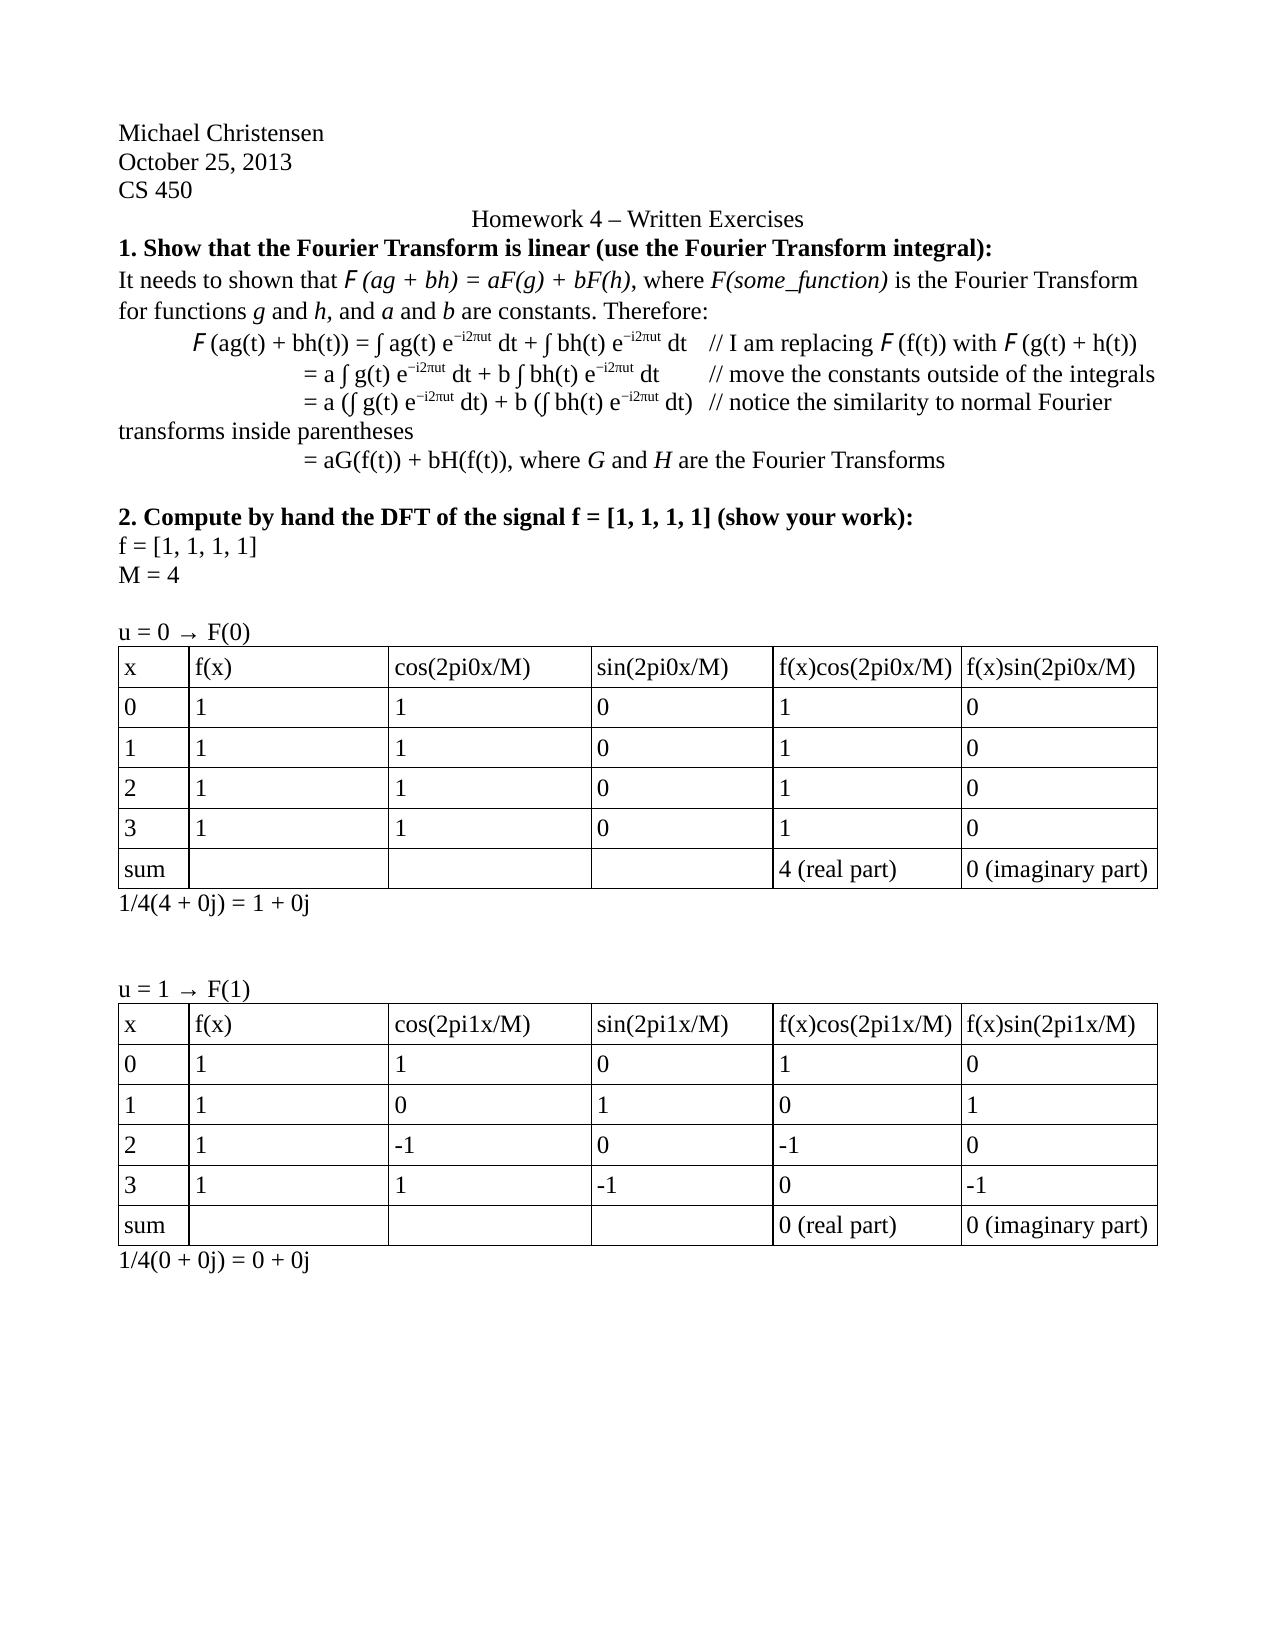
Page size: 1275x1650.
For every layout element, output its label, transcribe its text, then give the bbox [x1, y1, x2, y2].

table_cell 1 [389, 1045, 591, 1084]
table_cell 2 [119, 1125, 188, 1164]
table_cell [592, 1206, 772, 1245]
table_cell [389, 849, 591, 888]
text 1/4(0 + 0j) = 0 + 0j [118, 1246, 1157, 1274]
table_cell [190, 1206, 388, 1245]
table_cell 1 [389, 768, 591, 807]
table_cell 0 (imaginary part) [962, 849, 1157, 888]
table_cell 0 [962, 809, 1157, 848]
table_header cos(2pi1x/M) [389, 1004, 591, 1043]
table_cell 0 [962, 1125, 1157, 1164]
table_cell 1 [190, 728, 388, 767]
table_cell 1 [119, 1085, 188, 1124]
table_header f(x) [190, 647, 388, 687]
table_cell 0 [119, 1045, 188, 1084]
table_cell 1 [774, 768, 961, 807]
table_cell 1 [592, 1085, 772, 1124]
table_cell 0 [962, 1045, 1157, 1084]
table_cell 0 [774, 1085, 961, 1124]
table_cell [592, 849, 772, 888]
table_cell 0 [592, 688, 772, 727]
text = aG(f(t)) + bH(f(t)), where G and H are the Fourier Transforms [118, 445, 1157, 474]
text = a (∫ g(t) e−i2πut dt) + b (∫ bh(t) e−i2πut dt) // notice the similarity to normal Fourier transforms inside parentheses [118, 387, 1157, 445]
text = a ∫ g(t) e−i2πut dt + b ∫ bh(t) e−i2πut dt // move the constants outside of the integrals [118, 359, 1157, 387]
table_header x [119, 1004, 188, 1043]
table_cell 1 [190, 1125, 388, 1164]
table_cell 1 [774, 688, 961, 727]
text CS 450 [118, 176, 1157, 204]
table_header f(x) [190, 1004, 388, 1043]
table_cell -1 [962, 1166, 1157, 1205]
table_header f(x)cos(2pi0x/M) [774, 647, 961, 687]
table_cell 1 [774, 809, 961, 848]
table_cell 0 [962, 688, 1157, 727]
text October 25, 2013 [118, 147, 1157, 176]
table_cell 1 [190, 1085, 388, 1124]
text Homework 4 – Written Exercises [118, 204, 1157, 233]
table_cell sum [119, 1206, 188, 1245]
table_cell 1 [190, 1166, 388, 1205]
table_cell 1 [774, 1045, 961, 1084]
table_header f(x)cos(2pi1x/M) [774, 1004, 961, 1043]
table_cell 1 [190, 1045, 388, 1084]
table_header cos(2pi0x/M) [389, 647, 591, 687]
table_cell 0 [774, 1166, 961, 1205]
table_cell -1 [774, 1125, 961, 1164]
table_cell 1 [962, 1085, 1157, 1124]
table_cell [190, 849, 388, 888]
table_cell 0 [592, 809, 772, 848]
table_cell -1 [592, 1166, 772, 1205]
table_cell 0 [389, 1085, 591, 1124]
table_cell -1 [389, 1125, 591, 1164]
text 1. Show that the Fourier Transform is linear (use the Fourier Transform integral): [118, 233, 1157, 262]
table_cell 0 (imaginary part) [962, 1206, 1157, 1245]
table_cell 2 [119, 768, 188, 807]
table_cell 0 [962, 768, 1157, 807]
table_cell 0 [119, 688, 188, 727]
text 2. Compute by hand the DFT of the signal f = [1, 1, 1, 1] (show your work): [118, 502, 1157, 531]
text u = 1 → F(1) [118, 974, 1157, 1003]
table_header sin(2pi1x/M) [592, 1004, 772, 1043]
table_cell 1 [190, 809, 388, 848]
table_cell 1 [389, 809, 591, 848]
table_cell 1 [389, 688, 591, 727]
text M = 4 [118, 560, 1157, 589]
table_cell 1 [190, 768, 388, 807]
table_cell 1 [389, 728, 591, 767]
table_cell 1 [190, 688, 388, 727]
text 1/4(4 + 0j) = 1 + 0j [118, 889, 1157, 917]
table_cell 0 (real part) [774, 1206, 961, 1245]
text u = 0 → F(0) [118, 617, 1157, 646]
table_header x [119, 647, 188, 687]
table_cell 0 [962, 728, 1157, 767]
table_cell 0 [592, 728, 772, 767]
table_cell 0 [592, 768, 772, 807]
table_cell 0 [592, 1045, 772, 1084]
table_header f(x)sin(2pi0x/M) [962, 647, 1157, 687]
table_cell 1 [774, 728, 961, 767]
table_cell 3 [119, 1166, 188, 1205]
table_cell 1 [119, 728, 188, 767]
text F (ag(t) + bh(t)) = ∫ ag(t) e−i2πut dt + ∫ bh(t) e−i2πut dt // I am replacing F (f(t)) with F (g(t) + h(t)) [118, 325, 1157, 359]
table_cell sum [119, 849, 188, 888]
table_cell 3 [119, 809, 188, 848]
table_header f(x)sin(2pi1x/M) [962, 1004, 1157, 1043]
text f = [1, 1, 1, 1] [118, 531, 1157, 560]
table_cell 1 [389, 1166, 591, 1205]
table_cell [389, 1206, 591, 1245]
table_header sin(2pi0x/M) [592, 647, 772, 687]
text Michael Christensen [118, 118, 1157, 147]
table_cell 4 (real part) [774, 849, 961, 888]
table_cell 0 [592, 1125, 772, 1164]
text It needs to shown that F (ag + bh) = aF(g) + bF(h), where F(some_function) is the Fourier Transform for functions g and h, and a and b are constants. Therefore: [118, 262, 1157, 325]
